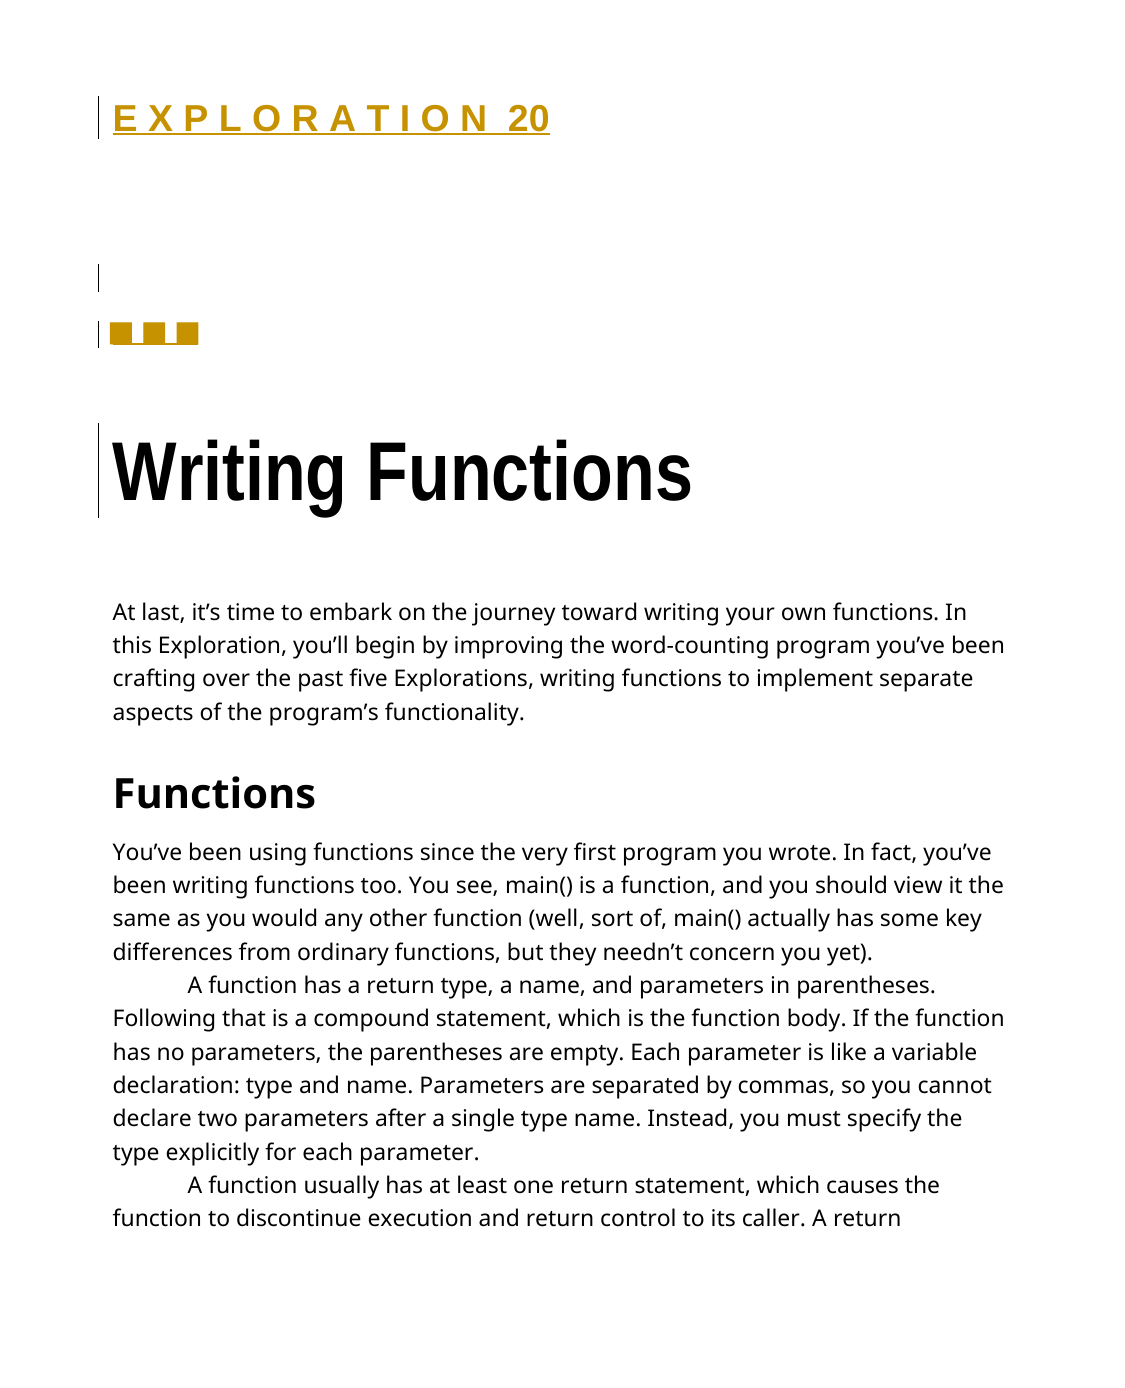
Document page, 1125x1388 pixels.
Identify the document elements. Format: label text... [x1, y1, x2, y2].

text A function usually has at least one return statement, which causes the function to discontinue execution and return control to its caller. A return [112, 1167, 1012, 1233]
text E X P L O R A T I O N 20 [112, 96, 1012, 139]
text You’ve been using functions since the very first program you wrote. In fact, you’ve been writing functions too. You see, main() is a function, and you should view it the same as you would any other function (well, sort of, main() actually has some key differences from ordinary functions, but they needn’t concern you yet). [112, 833, 1012, 967]
subtitle Functions [112, 764, 1012, 821]
text A function has a return type, a name, and parameters in parentheses. Following that is a compound statement, which is the function body. If the function has no parameters, the parentheses are empty. Each parameter is like a variable declaration: type and name. Parameters are separated by commas, so you cannot declare two parameters after a single type name. Instead, you must specify the type explicitly for each parameter. [112, 967, 1012, 1167]
text At last, it’s time to embark on the journey toward writing your own functions. In this Exploration, you’ll begin by improving the word-counting program you’ve been crafting over the past five Explorations, writing functions to implement separate aspects of the program’s functionality. [112, 593, 1012, 727]
title Writing Functions [112, 423, 1012, 518]
title  [112, 321, 1012, 348]
